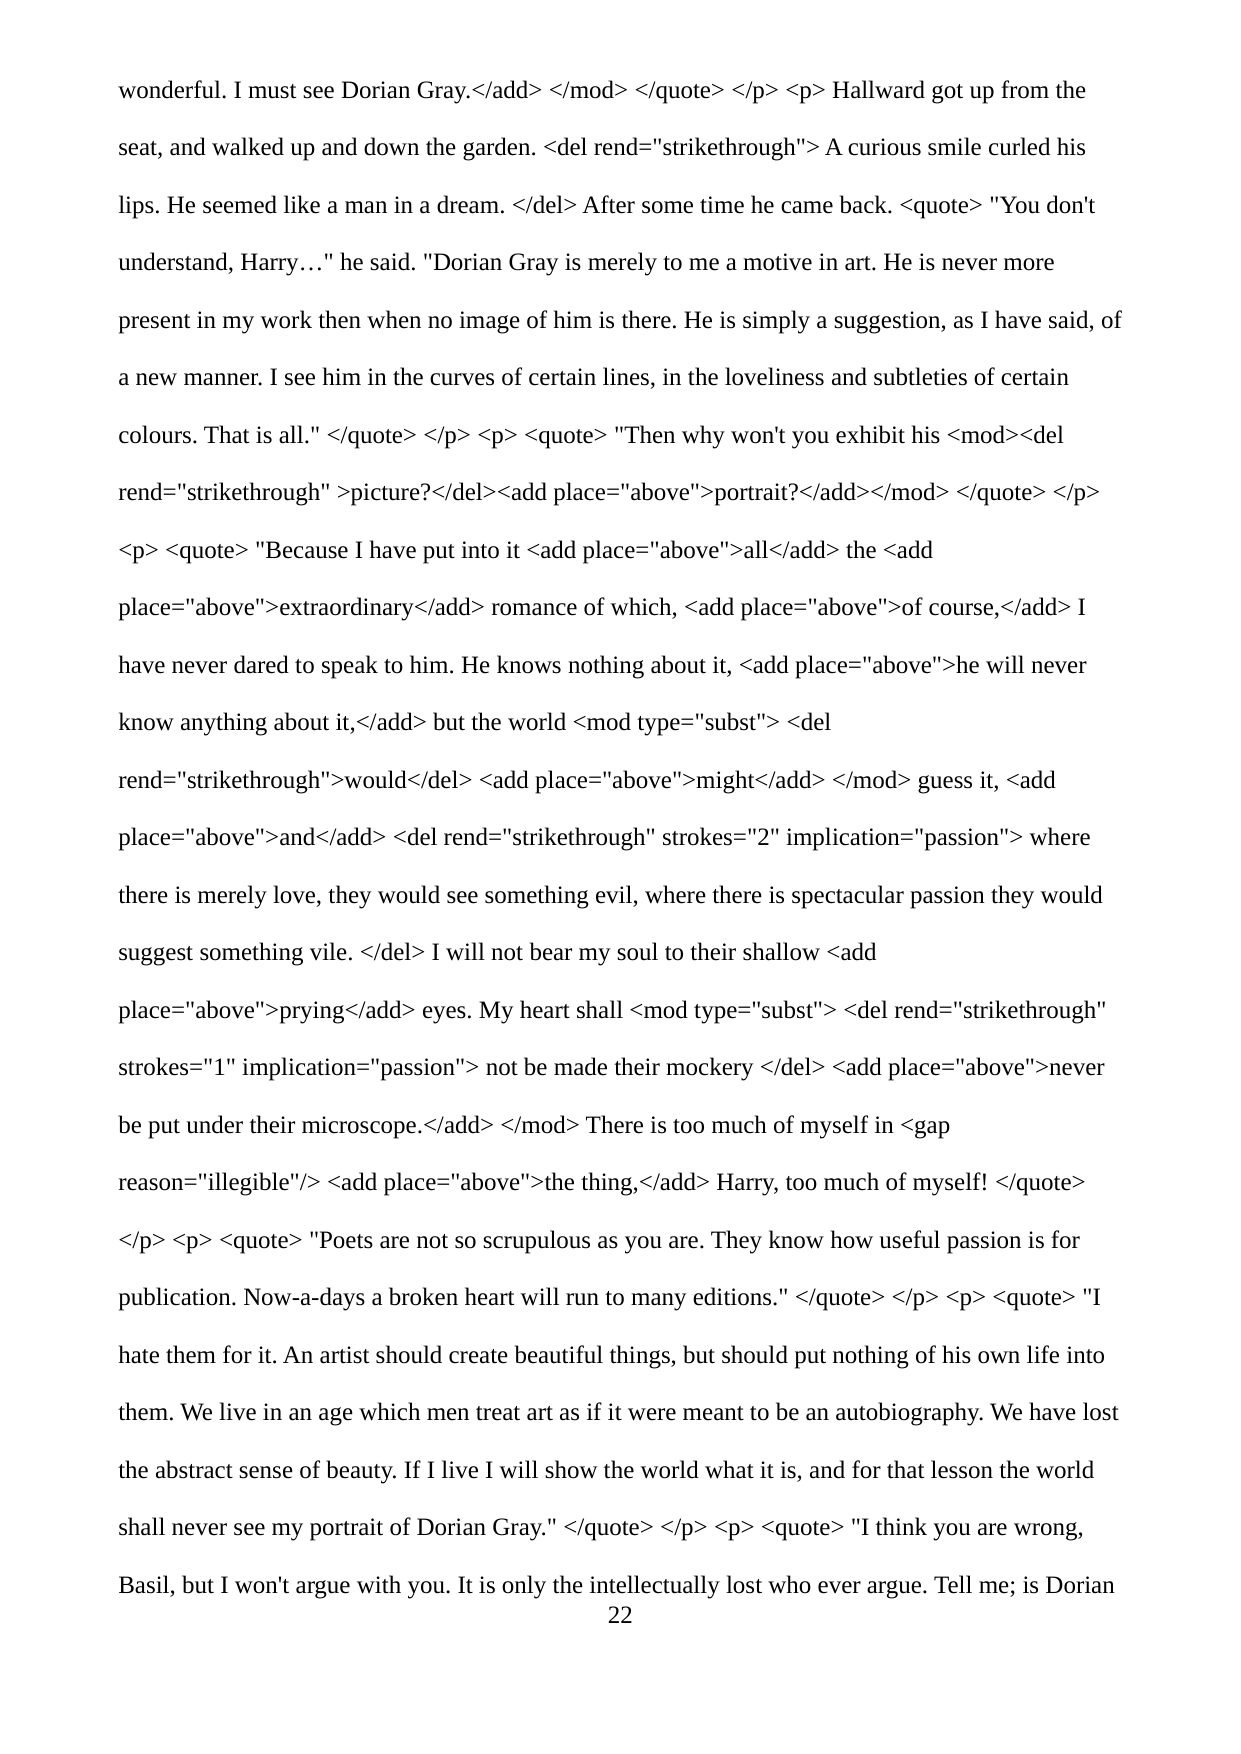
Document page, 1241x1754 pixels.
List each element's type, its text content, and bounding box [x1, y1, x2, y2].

text wonderful. I must see Dorian Gray.</add> </mod> </quote> </p> <p> Hallward got up from the seat, and walked up and down the garden. <del rend="strikethrough"> A curious smile curled his lips. He seemed like a man in a dream. </del> After some time he came back. <quote> "You don't understand, Harry…" he said. "Dorian Gray is merely to me a motive in art. He is never more present in my work then when no image of him is there. He is simply a suggestion, as I have said, of a new manner. I see him in the curves of certain lines, in the loveliness and subtleties of certain colours. That is all." </quote> </p> <p> <quote> "Then why won't you exhibit his <mod><del rend="strikethrough" >picture?</del><add place="above">portrait?</add></mod> </quote> </p> <p> <quote> "Because I have put into it <add place="above">all</add> the <add place="above">extraordinary</add> romance of which, <add place="above">of course,</add> I have never dared to speak to him. He knows nothing about it, <add place="above">he will never know anything about it,</add> but the world <mod type="subst"> <del rend="strikethrough">would</del> <add place="above">might</add> </mod> guess it, <add place="above">and</add> <del rend="strikethrough" strokes="2" implication="passion"> where there is merely love, they would see something evil, where there is spectacular passion they would suggest something vile. </del> I will not bear my soul to their shallow <add place="above">prying</add> eyes. My heart shall <mod type="subst"> <del rend="strikethrough" strokes="1" implication="passion"> not be made their mockery </del> <add place="above">never be put under their microscope.</add> </mod> There is too much of myself in <gap reason="illegible"/> <add place="above">the thing,</add> Harry, too much of myself! </quote> </p> <p> <quote> "Poets are not so scrupulous as you are. They know how useful passion is for publication. Now-a-days a broken heart will run to many editions." </quote> </p> <p> <quote> "I hate them for it. An artist should create beautiful things, but should put nothing of his own life into them. We live in an age which men treat art as if it were meant to be an autobiography. We have lost the abstract sense of beauty. If I live I will show the world what it is, and for that lesson the world shall never see my portrait of Dorian Gray." </quote> </p> <p> <quote> "I think you are wrong, Basil, but I won't argue with you. It is only the intellectually lost who ever argue. Tell me; is Dorian [118, 75, 1122, 1599]
